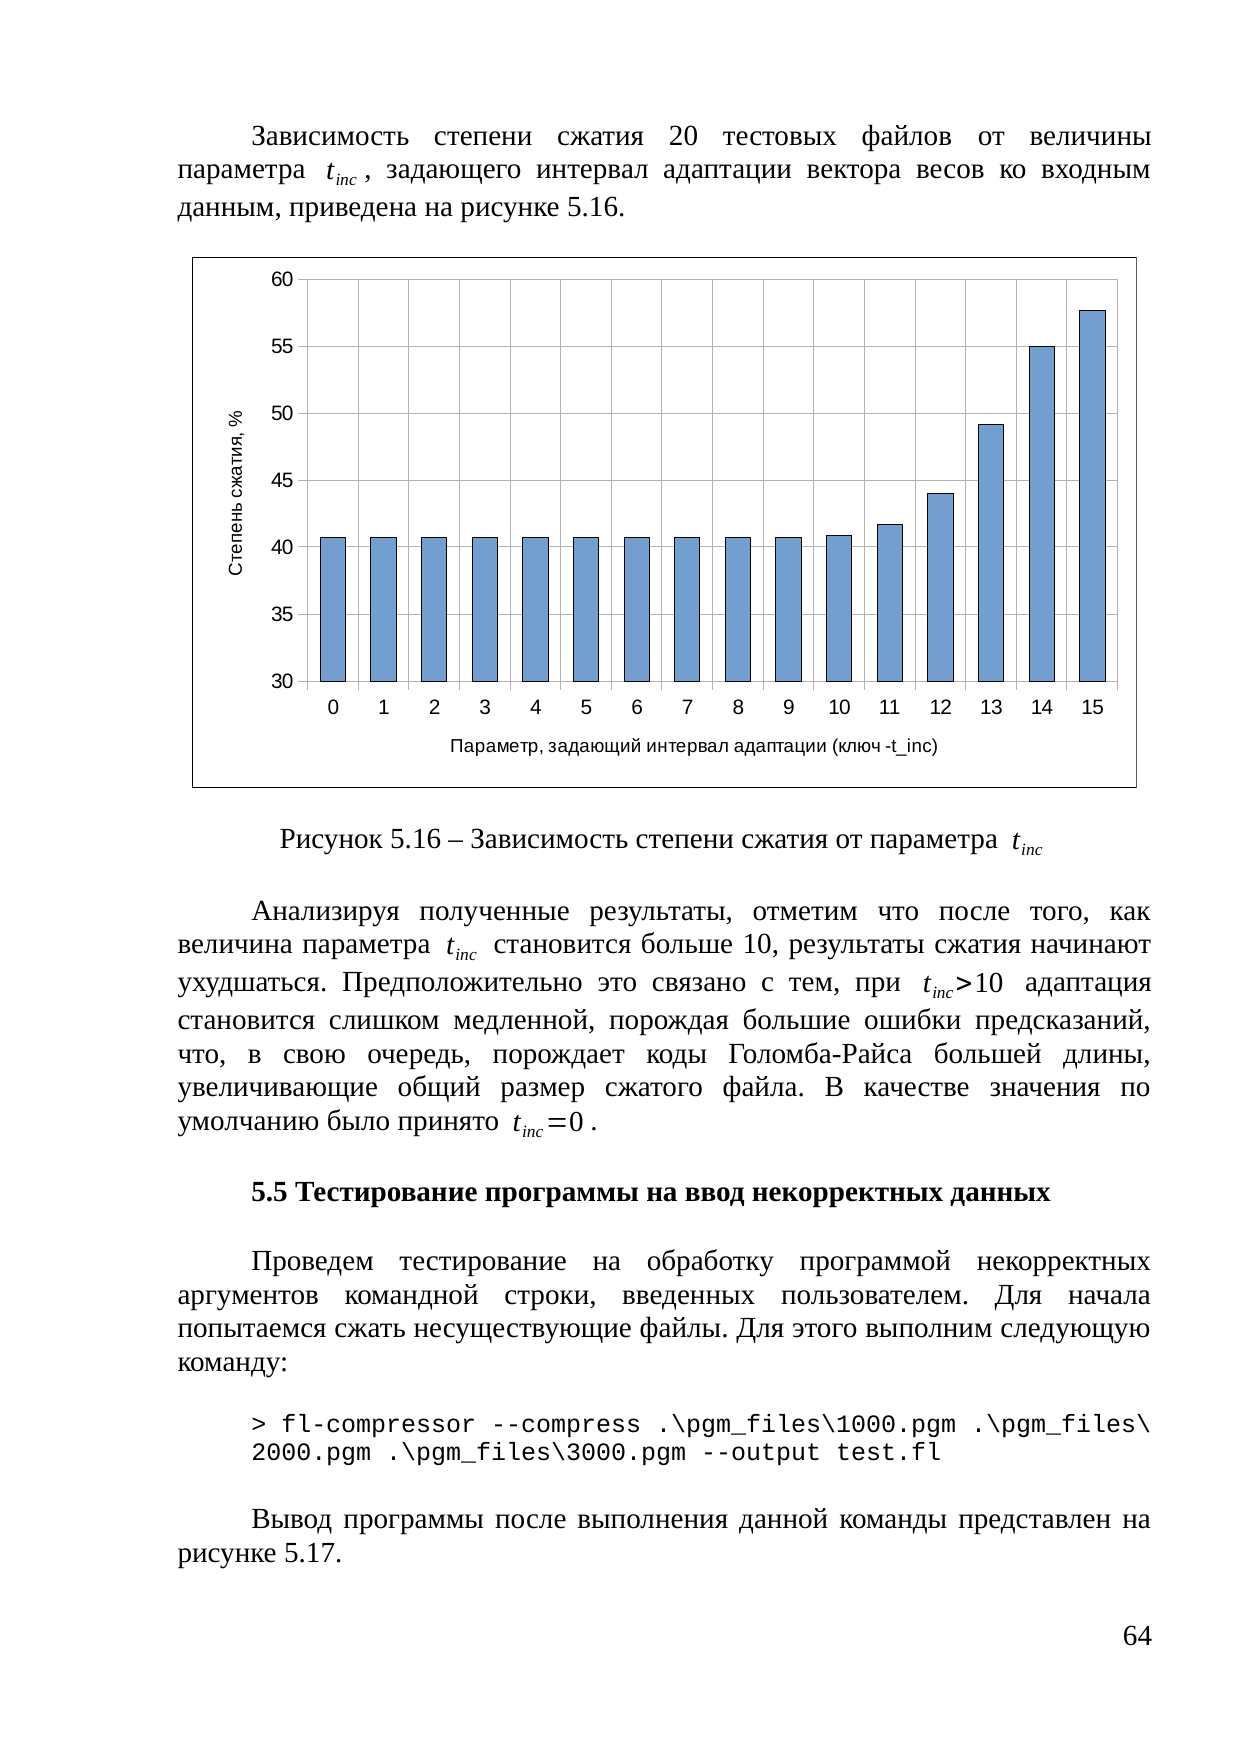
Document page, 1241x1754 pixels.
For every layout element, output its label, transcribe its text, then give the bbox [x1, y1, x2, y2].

text Вывод программы после выполнения данной команды представлен на рисунке 5.17. [177, 1501, 1152, 1568]
subtitle 5.5 Тестирование программы на ввод некорректных данных [251, 1174, 1152, 1208]
text Рисунок 5.16 – Зависимость степени сжатия от параметра [177, 822, 1152, 859]
text > fl-compressor --compress .\pgm_files\1000.pgm .\pgm_files\2000.pgm .\pgm_files\3000.pgm --output test.fl [251, 1411, 1152, 1468]
text Анализируя полученные результаты, отметим что после того, как величина параметра становится больше 10, результаты сжатия начинают ухудшаться. Предположительно это связано с тем, при адаптация становится слишком медленной, порождая большие ошибки предсказаний, что, в свою очередь, порождает коды Голомба-Райса большей длины, увеличивающие общий размер сжатого файла. В качестве значения по умолчанию было принято . [177, 893, 1152, 1141]
text Проведем тестирование на обработку программой некорректных аргументов командной строки, введенных пользователем. Для начала попытаемся сжать несуществующие файлы. Для этого выполним следующую команду: [177, 1243, 1152, 1378]
text Зависимость степени сжатия 20 тестовых файлов от величины параметра , задающего интервал адаптации вектора весов ко входным данным, приведена на рисунке 5.16. [177, 118, 1152, 223]
